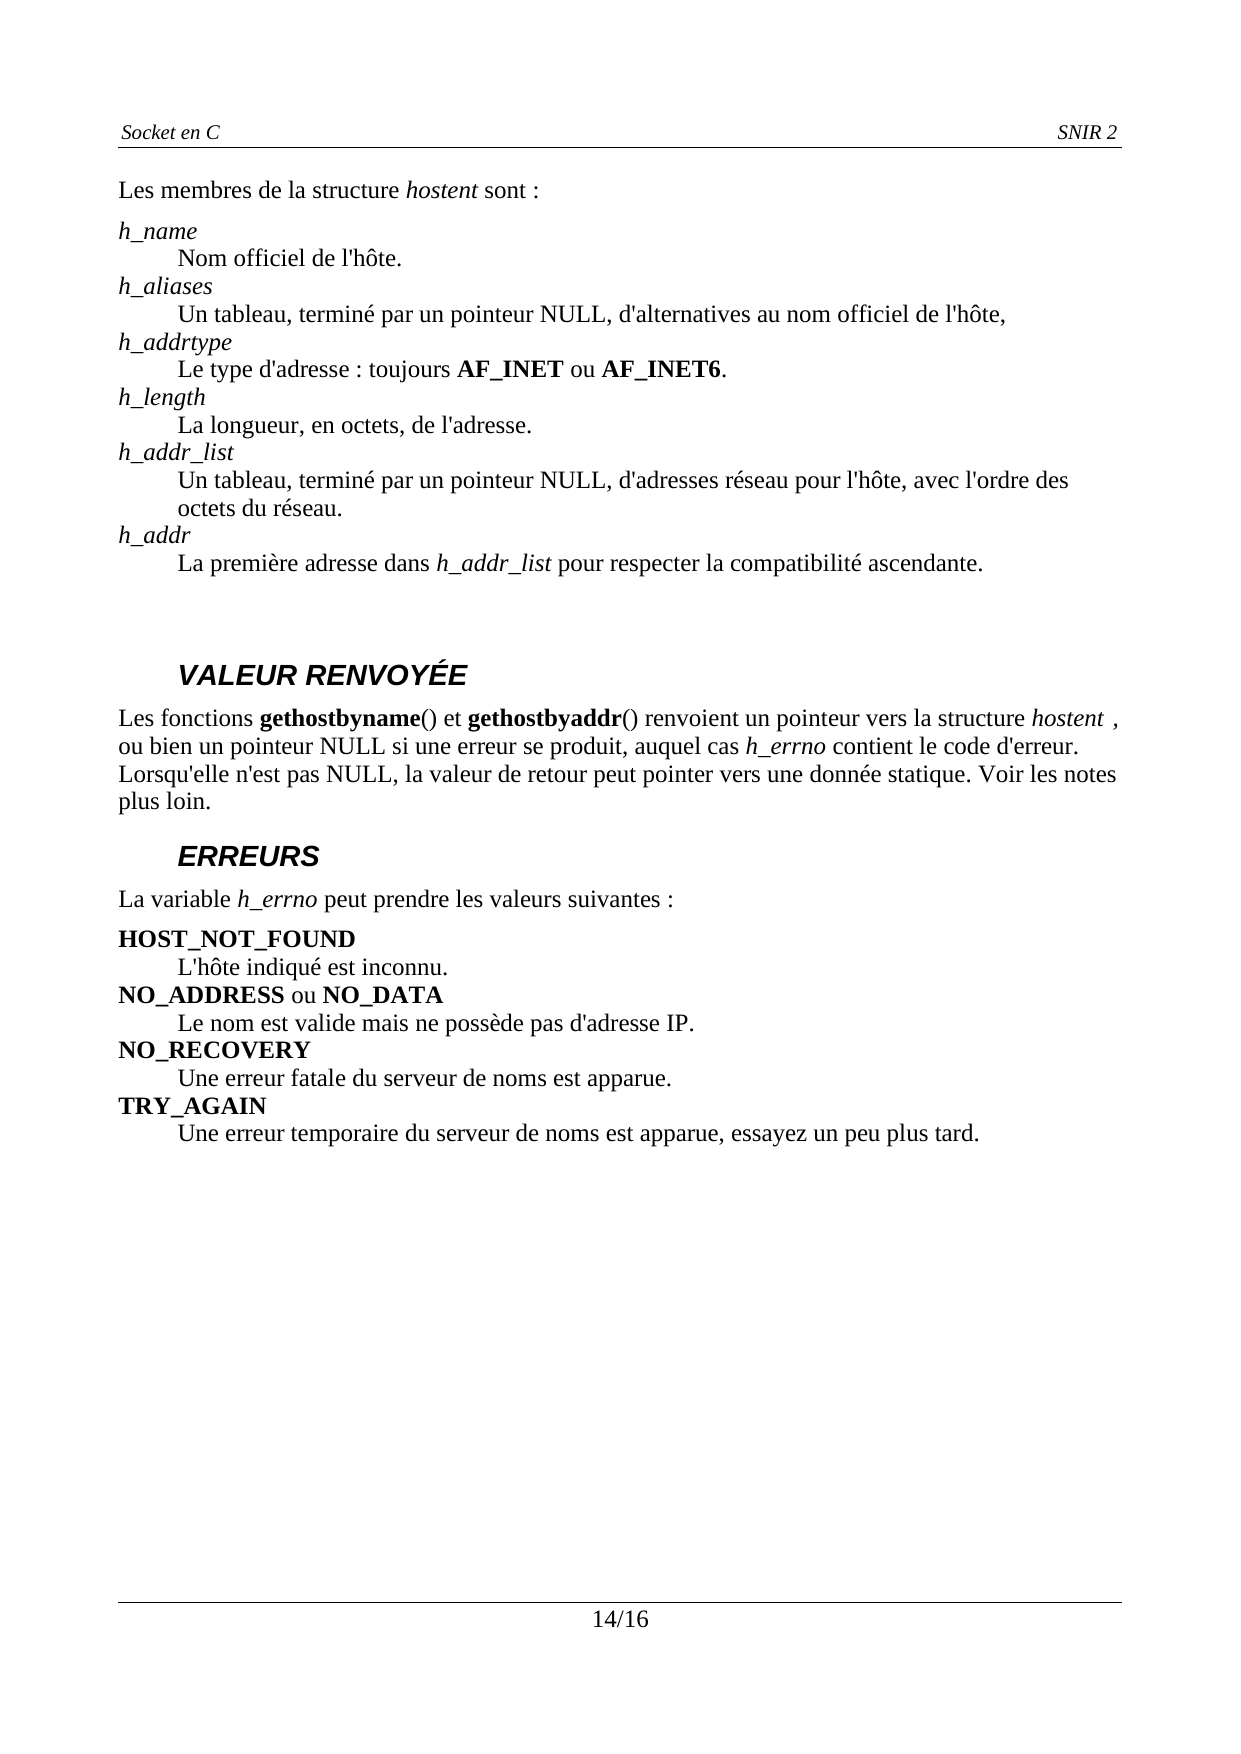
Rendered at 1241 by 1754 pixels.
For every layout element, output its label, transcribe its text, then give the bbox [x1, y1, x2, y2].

subtitle h_name [118, 217, 1122, 244]
list Nom officiel de l'hôte. [177, 244, 1122, 272]
text Les membres de la structure hostent sont : [118, 177, 1122, 204]
subtitle ERREURS [118, 840, 1122, 873]
list Un tableau, terminé par un pointeur NULL, d'adresses réseau pour l'hôte, avec l'ordre des octets du réseau. [177, 466, 1122, 522]
subtitle h_addr [118, 522, 1122, 549]
list Une erreur fatale du serveur de noms est apparue. [177, 1064, 1122, 1092]
subtitle NO_ADDRESS ou NO_DATA [118, 981, 1122, 1009]
subtitle HOST_NOT_FOUND [118, 926, 1122, 953]
text La variable h_errno peut prendre les valeurs suivantes : [118, 885, 1122, 913]
list L'hôte indiqué est inconnu. [177, 953, 1122, 981]
subtitle TRY_AGAIN [118, 1092, 1122, 1119]
list La première adresse dans h_addr_list pour respecter la compatibilité ascendante. [177, 549, 1122, 577]
subtitle h_addr_list [118, 438, 1122, 466]
list La longueur, en octets, de l'adresse. [177, 411, 1122, 438]
list Le nom est valide mais ne possède pas d'adresse IP. [177, 1009, 1122, 1036]
subtitle h_aliases [118, 272, 1122, 300]
list Une erreur temporaire du serveur de noms est apparue, essayez un peu plus tard. [177, 1119, 1122, 1147]
list Un tableau, terminé par un pointeur NULL, d'alternatives au nom officiel de l'hôte, [177, 300, 1122, 328]
subtitle h_length [118, 383, 1122, 411]
text Les fonctions gethostbyname() et gethostbyaddr() renvoient un pointeur vers la structure hostent , ou bien un pointeur NULL si une erreur se produit, auquel cas h_errno contient le code d'erreur. Lorsqu'elle n'est pas NULL, la valeur de retour peut pointer vers une donnée statique. Voir les notes plus loin. [118, 704, 1122, 815]
list Le type d'adresse : toujours AF_INET ou AF_INET6. [177, 355, 1122, 383]
subtitle h_addrtype [118, 328, 1122, 355]
subtitle VALEUR RENVOYÉE [118, 659, 1122, 692]
subtitle NO_RECOVERY [118, 1036, 1122, 1064]
